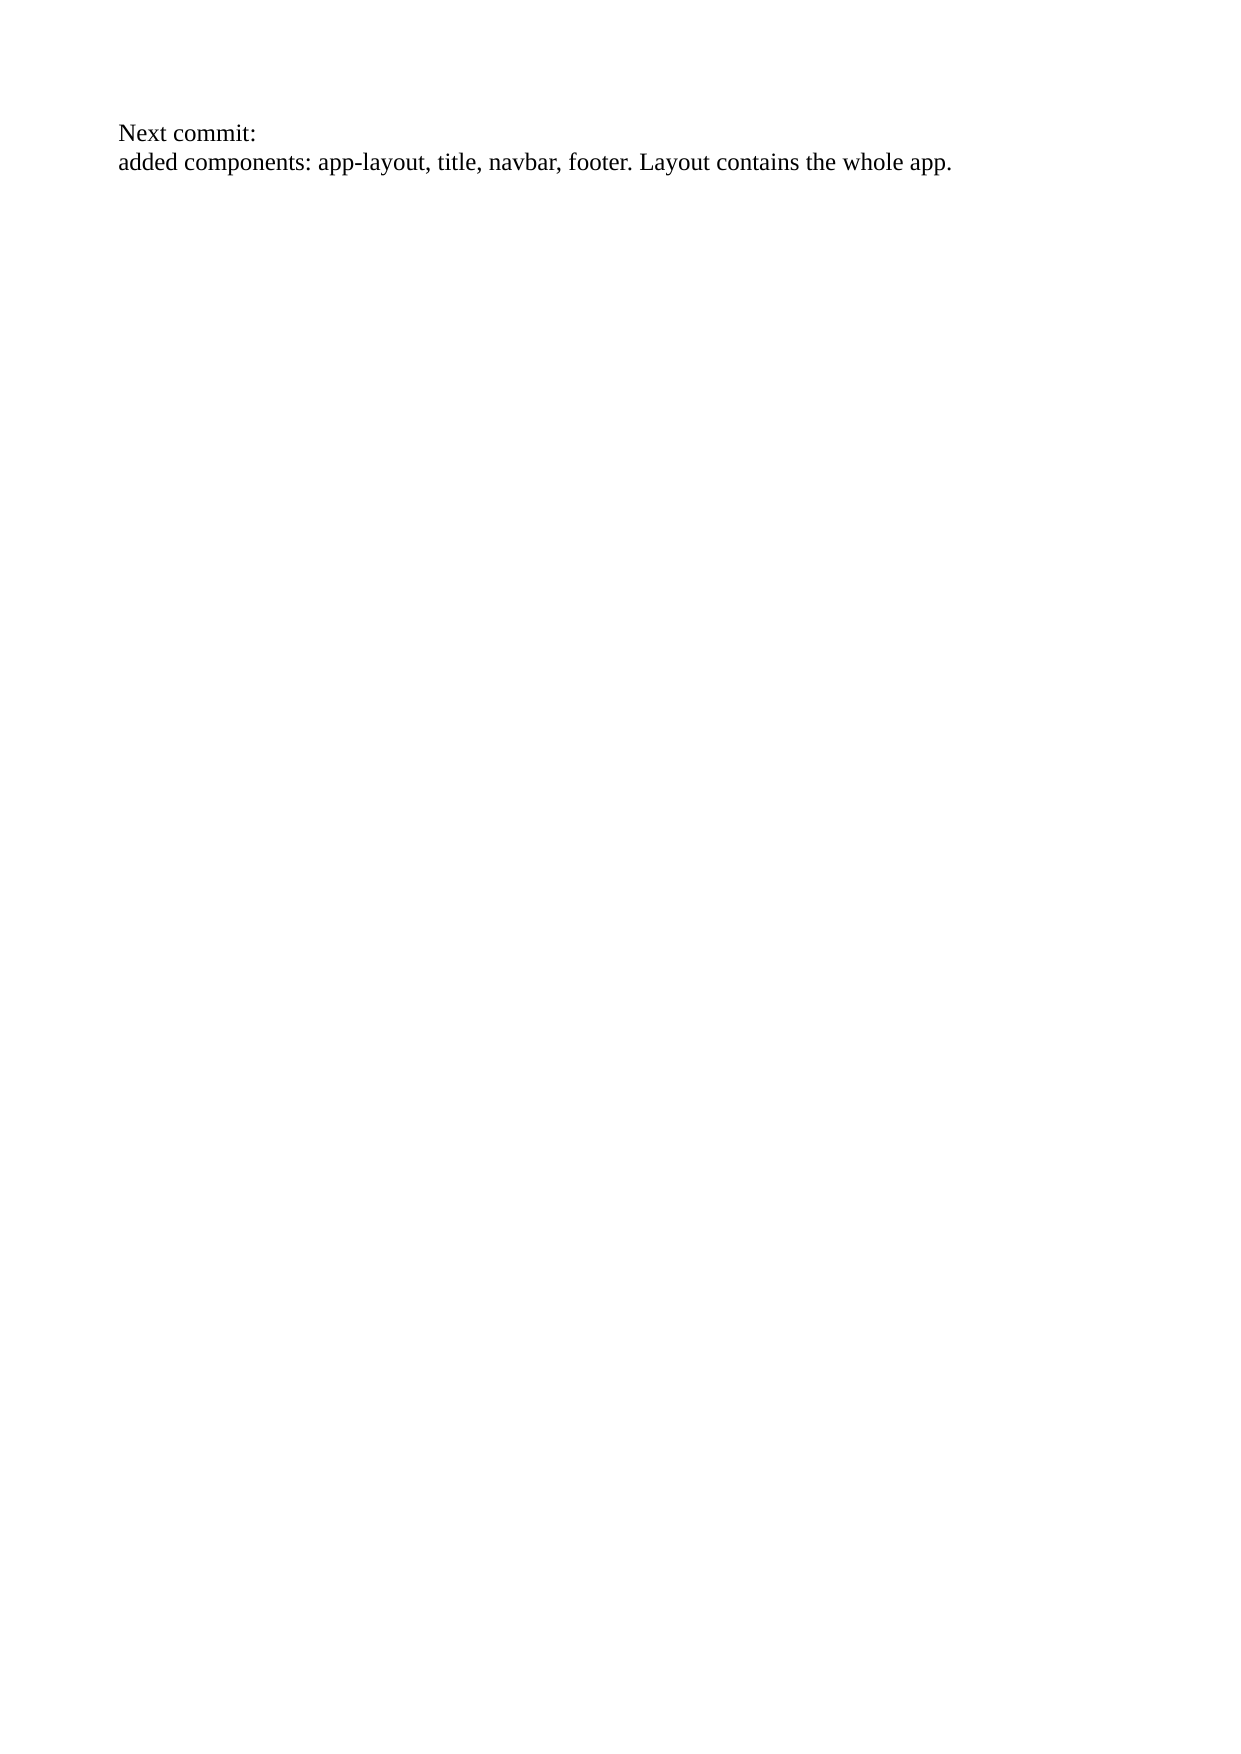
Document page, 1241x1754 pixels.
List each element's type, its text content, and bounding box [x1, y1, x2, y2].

text added components: app-layout, title, navbar, footer. Layout contains the whole app. [118, 147, 1122, 176]
text Next commit: [118, 118, 1122, 147]
